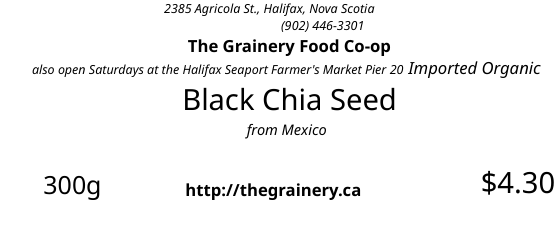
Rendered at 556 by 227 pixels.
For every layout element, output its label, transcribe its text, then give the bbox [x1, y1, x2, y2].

text from Mexico [24, 119, 555, 139]
text Black Chia Seed [24, 79, 555, 119]
table_header 300g [24, 159, 134, 202]
text (902) 446-3301 [24, 17, 555, 34]
text 2385 Agricola St., Halifax, Nova Scotia [24, 0, 555, 17]
text The Grainery Food Co-op [24, 34, 555, 57]
table_header $4.30 [413, 159, 555, 202]
text also open Saturdays at the Halifax Seaport Farmer's Market Pier 20 Imported Organic [24, 57, 555, 79]
table_header http://thegrainery.ca [134, 159, 413, 202]
